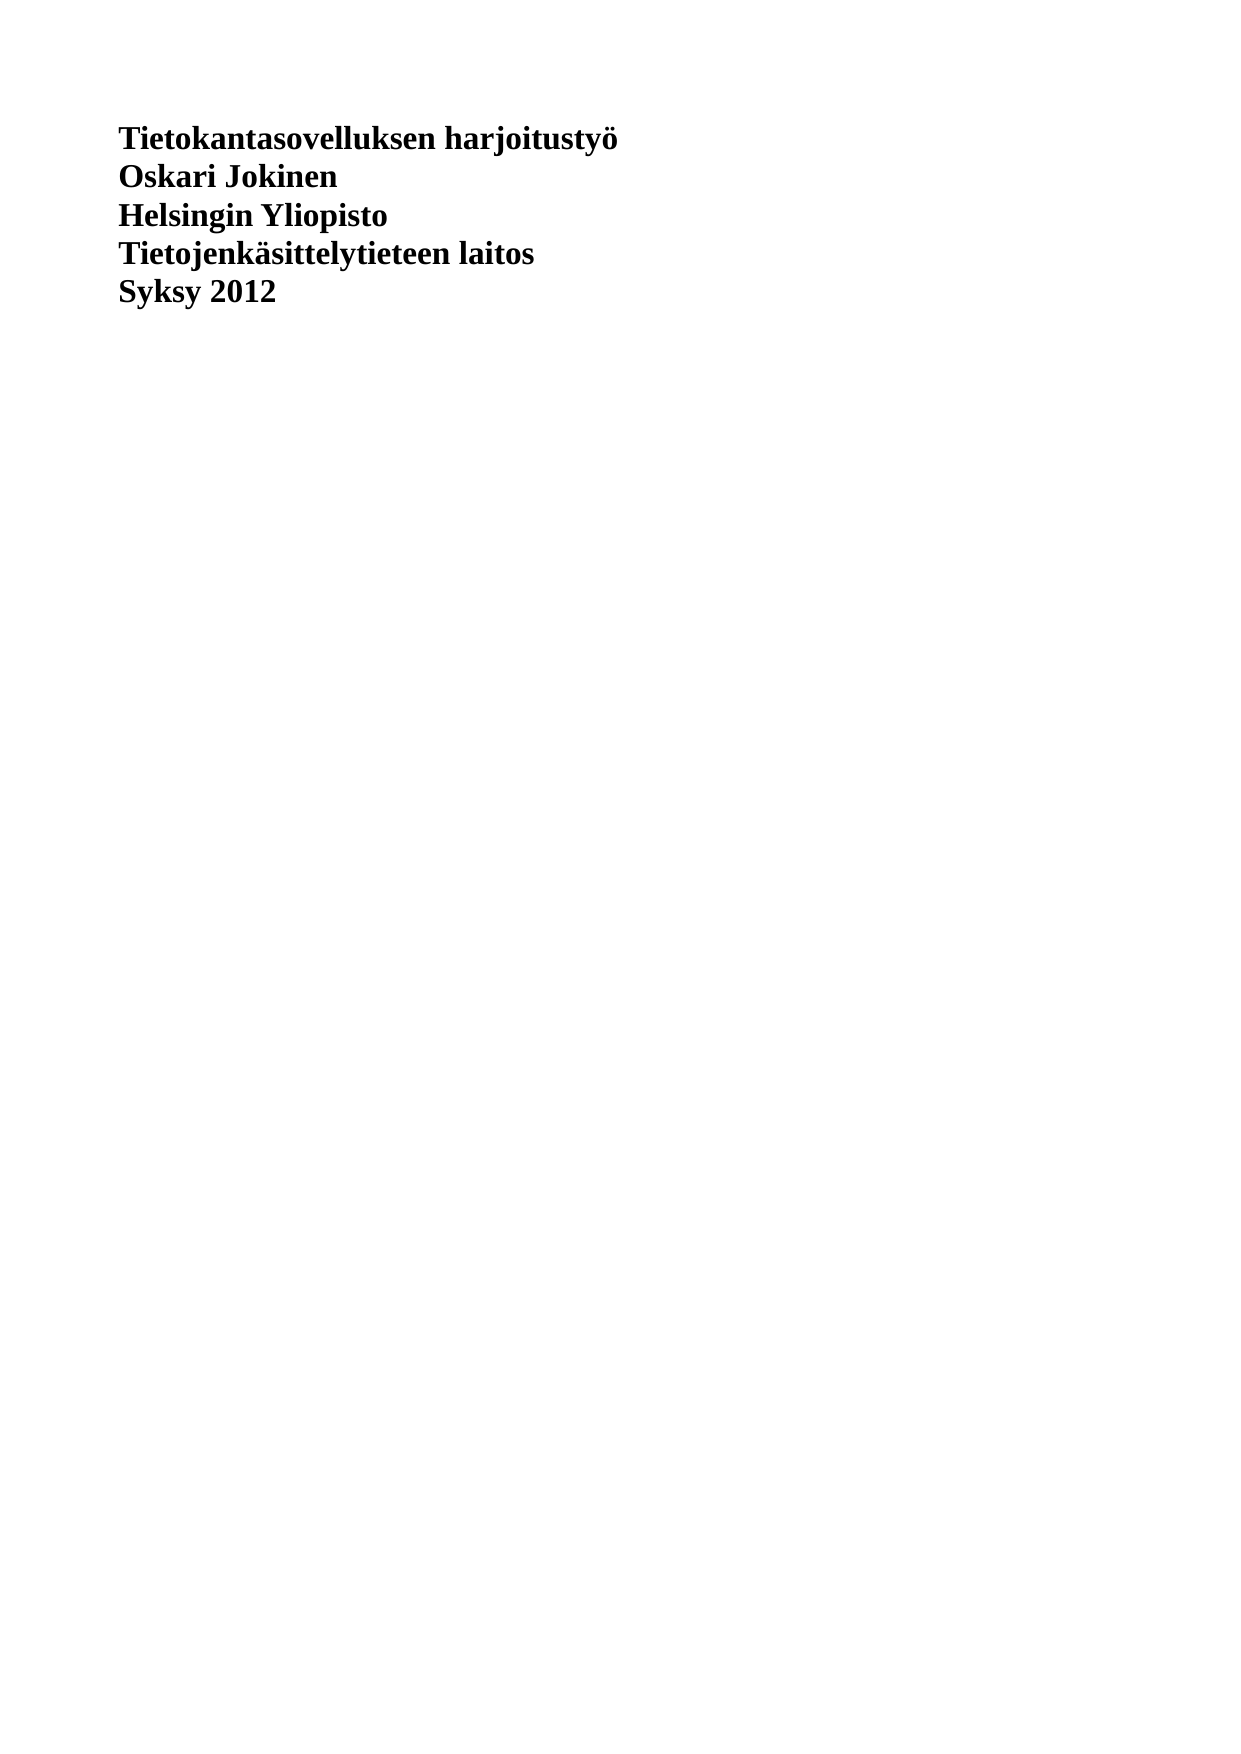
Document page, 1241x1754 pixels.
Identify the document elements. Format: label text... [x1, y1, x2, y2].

text Syksy 2012 [118, 271, 1122, 310]
text Helsingin Yliopisto [118, 195, 1122, 233]
text Oskari Jokinen [118, 156, 1122, 195]
text Tietokantasovelluksen harjoitustyö [118, 118, 1122, 156]
text Tietojenkäsittelytieteen laitos [118, 233, 1122, 271]
